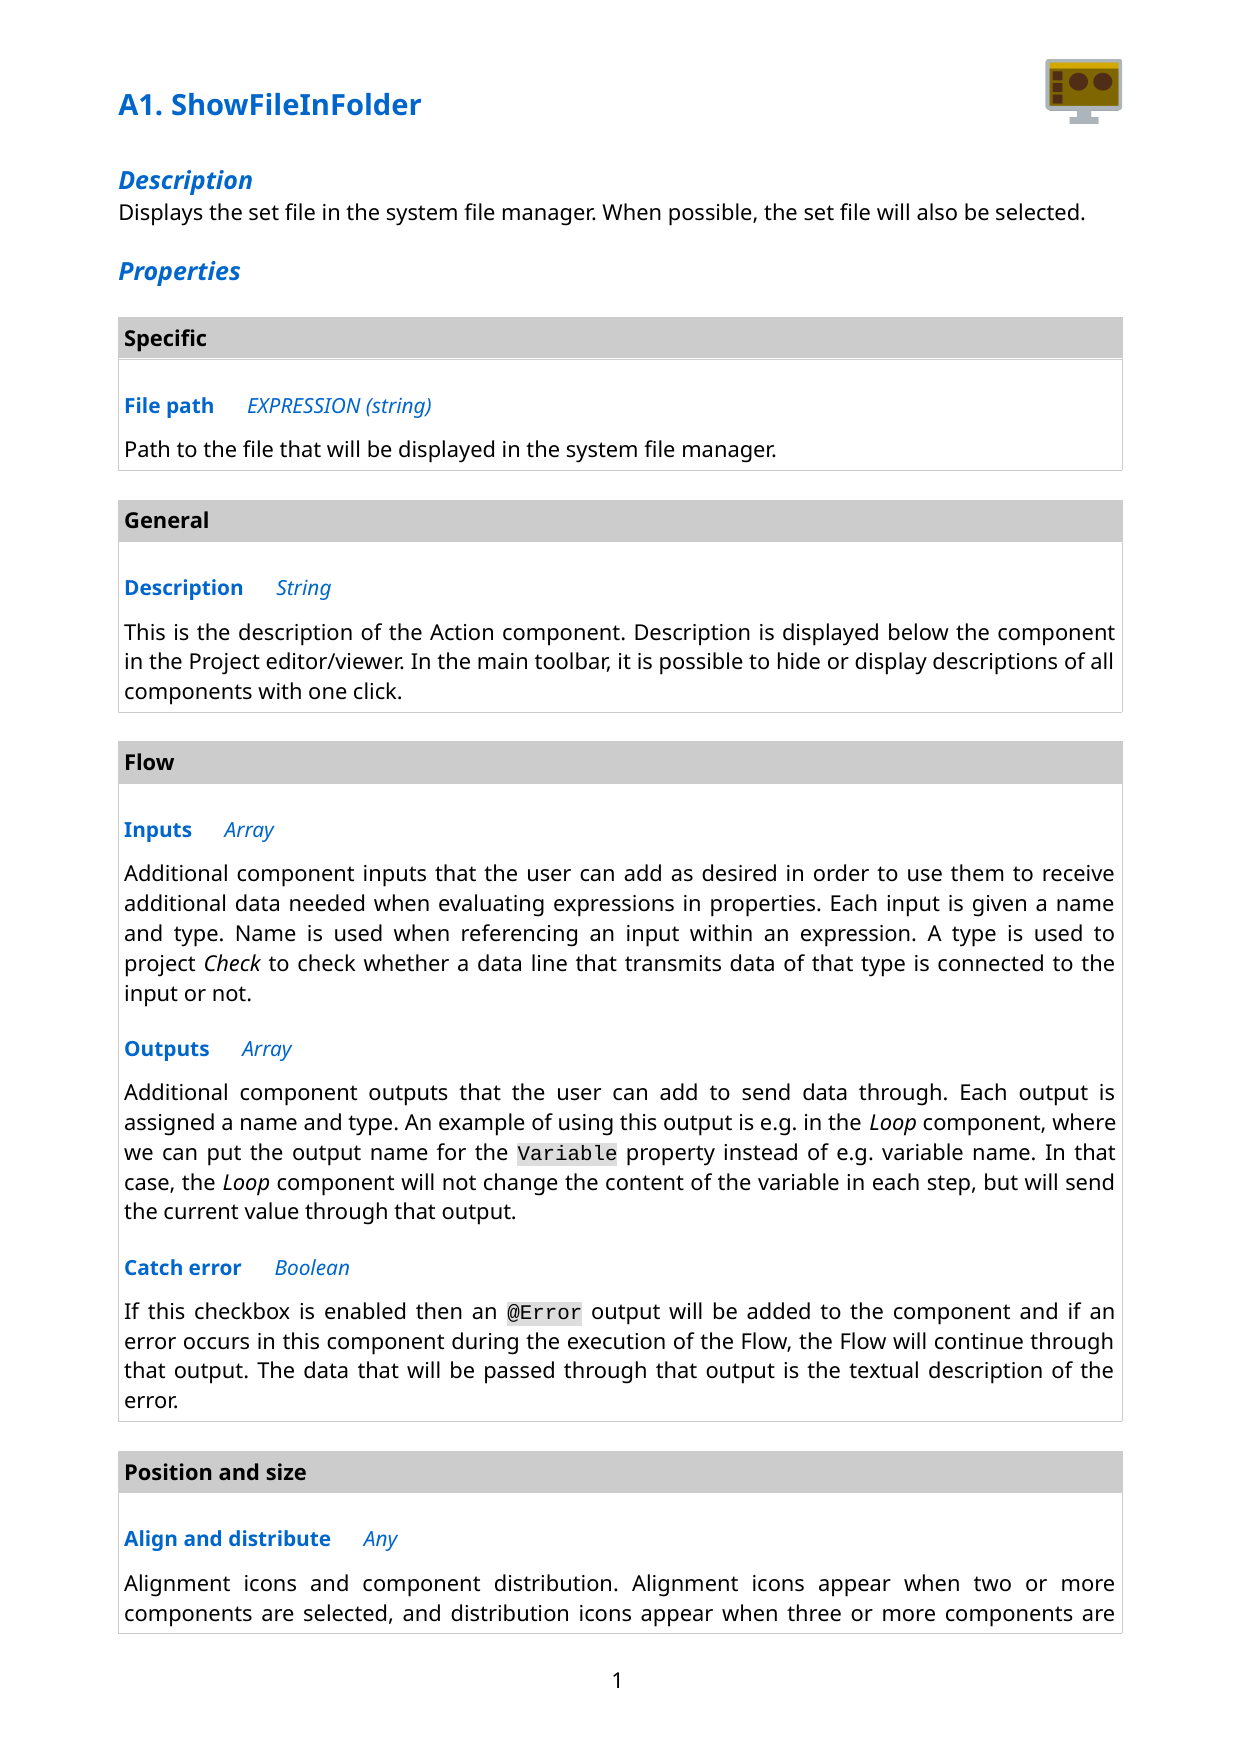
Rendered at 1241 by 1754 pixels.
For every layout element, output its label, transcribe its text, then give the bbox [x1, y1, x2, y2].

table_header General [119, 501, 1122, 541]
table_cell Inputs Array Additional component inputs that the user can add as desired in order to use them to receive additional data needed when evaluating expressions in properties. Each input is given a name and type. Name is used when referencing an input within an expression. A type is used to project Check to check whether a data line that transmits data of that type is connected to the input or not. Outputs Array Additional component outputs that the user can add to send data through. Each output is assigned a name and type. An example of using this output is e.g. in the Loop component, where we can put the output name for the Variable property instead of e.g. variable name. In that case, the Loop component will not change the content of the variable in each step, but will send the current value through that output. Catch error Boolean If this checkbox is enabled then an @Error output will be added to the component and if an error occurs in this component during the execution of the Flow, the Flow will continue through that output. The data that will be passed through that output is the textual description of the error. [119, 784, 1122, 1421]
picture [1045, 59, 1123, 124]
table_header Specific [119, 318, 1122, 358]
subtitle ShowFileInFolder [118, 84, 1045, 124]
table_header Position and size [119, 1452, 1122, 1492]
subtitle Properties [118, 253, 1122, 287]
table_cell Align and distribute Any Alignment icons and component distribution. Alignment icons appear when two or more components are selected, and distribution icons appear when three or more components are [119, 1493, 1122, 1633]
text Displays the set file in the system file manager. When possible, the set file will also be selected. [118, 197, 1122, 227]
subtitle Description [118, 163, 1122, 197]
table_header Flow [119, 742, 1122, 783]
table_cell File path EXPRESSION (string) Path to the file that will be displayed in the system file manager. [119, 360, 1122, 469]
table_cell Description String This is the description of the Action component. Description is displayed below the component in the Project editor/viewer. In the main toolbar, it is possible to hide or display descriptions of all components with one click. [119, 542, 1122, 712]
